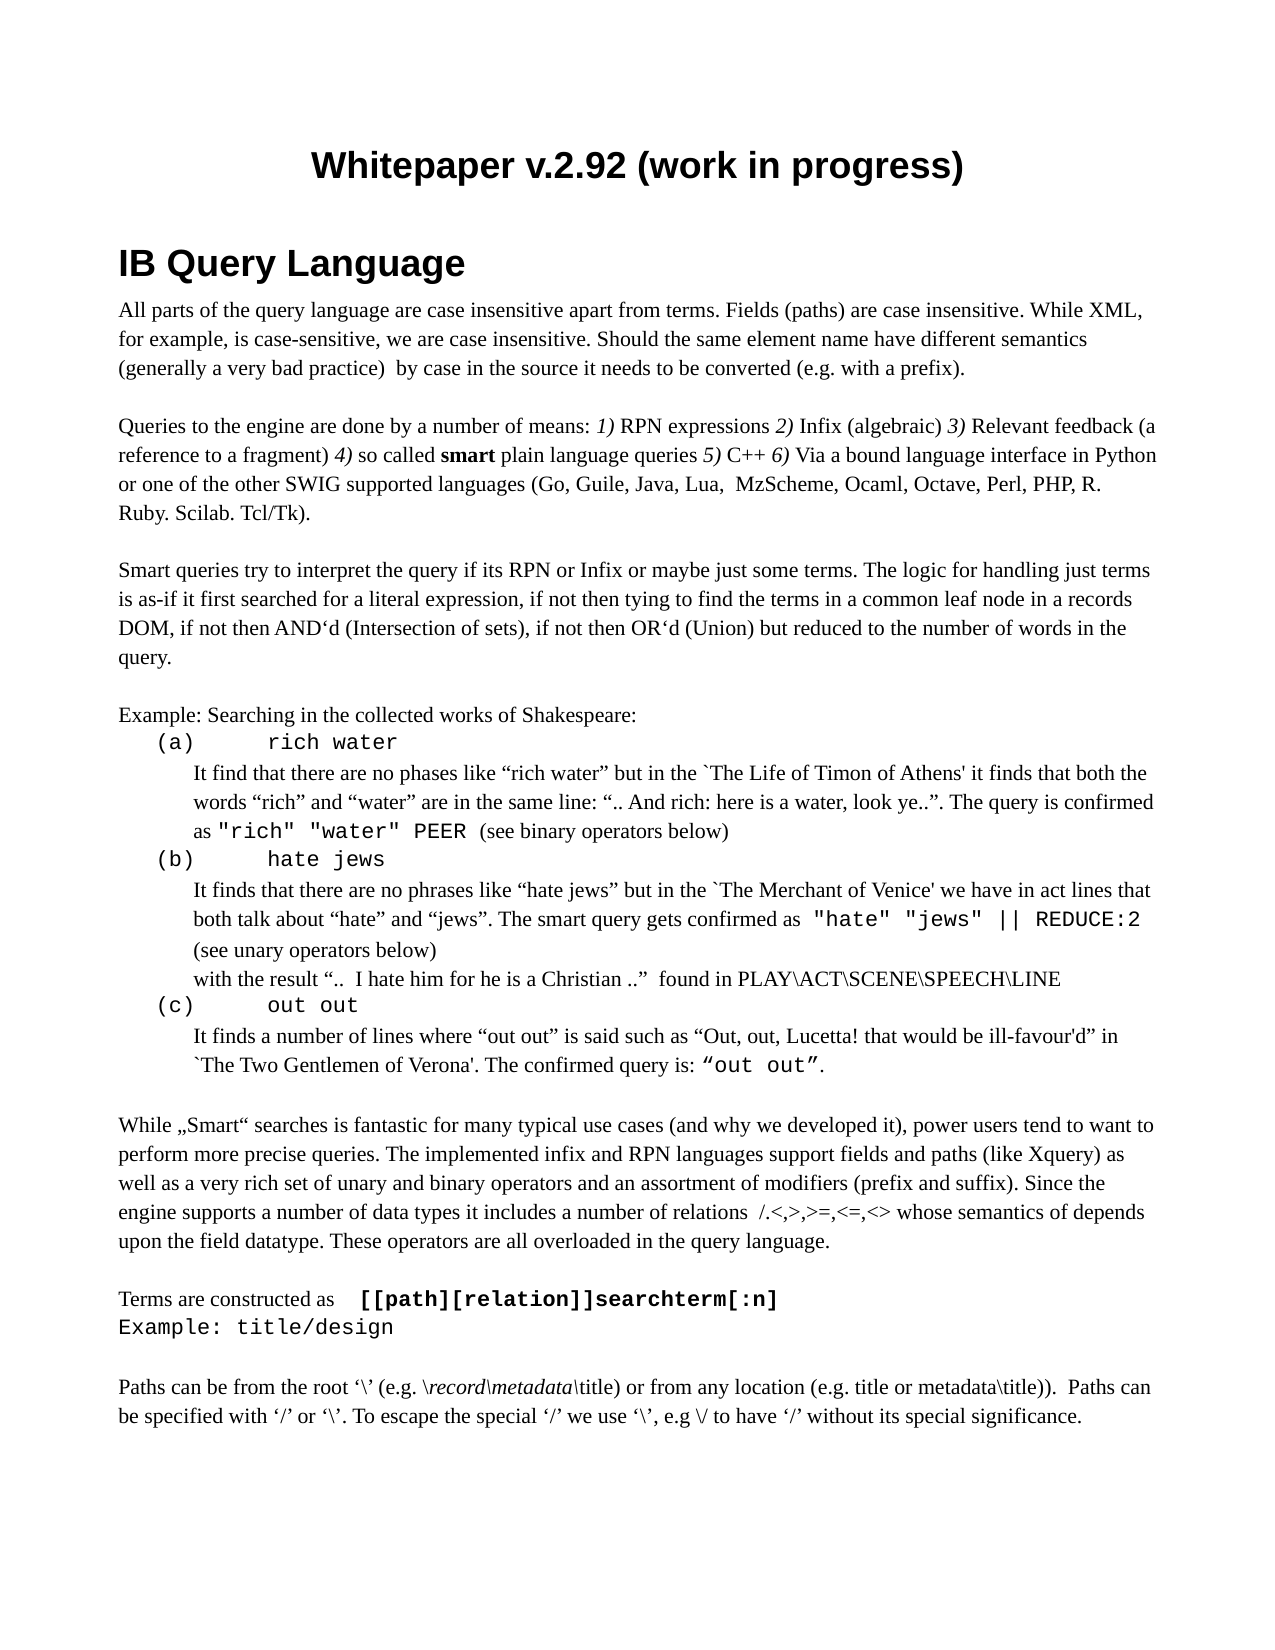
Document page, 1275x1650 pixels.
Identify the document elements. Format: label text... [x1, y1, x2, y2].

text Example: title/design [118, 1317, 1157, 1341]
text Smart queries try to interpret the query if its RPN or Infix or maybe just some terms. The logic for handling just terms is as-if it first searched for a literal expression, if not then tying to find the terms in a common leaf node in a records DOM, if not then AND‘d (Intersection of sets), if not then OR‘d (Union) but reduced to the number of words in the query. [118, 557, 1157, 669]
list It finds that there are no phrases like “hate jews” but in the `The Merchant of Venice' we have in act lines that both talk about “hate” and “jews”. The smart query gets confirmed as "hate" "jews" || REDUCE:2 (see unary operators below) [156, 877, 1157, 962]
list It find that there are no phases like “rich water” but in the `The Life of Timon of Athens' it finds that both the words “rich” and “water” are in the same line: “.. And rich: here is a water, look ye..”. The query is confirmed as "rich" "water" PEER (see binary operators below) [156, 760, 1157, 844]
text Terms are constructed as [[path][relation]]searchterm[:n] [118, 1286, 1157, 1313]
subtitle IB Query Language [118, 241, 1157, 284]
text Example: Searching in the collected works of Shakespeare: [118, 702, 1157, 727]
list It finds a number of lines where “out out” is said such as “Out, out, Lucetta! that would be ill-favour'd” in `The Two Gentlemen of Verona'. The confirmed query is: “out out”. [156, 1023, 1157, 1079]
text Queries to the engine are done by a number of means: 1) RPN expressions 2) Infix (algebraic) 3) Relevant feedback (a reference to a fragment) 4) so called smart plain language queries 5) C++ 6) Via a bound language interface in Python or one of the other SWIG supported languages (Go, Guile, Java, Lua, MzScheme, Ocaml, Octave, Perl, PHP, R. Ruby. Scilab. Tcl/Tk). [118, 413, 1157, 525]
text All parts of the query language are case insensitive apart from terms. Fields (paths) are case insensitive. While XML, for example, is case-sensitive, we are case insensitive. Should the same element name have different semantics (generally a very bad practice) by case in the source it needs to be converted (e.g. with a prefix). [118, 297, 1157, 380]
text While „Smart“ searches is fantastic for many typical use cases (and why we developed it), power users tend to want to perform more precise queries. The implemented infix and RPN languages support fields and paths (like Xquery) as well as a very rich set of unary and binary operators and an assortment of modifiers (prefix and suffix). Since the engine supports a number of data types it includes a number of relations /.<,>,>=,<=,<> whose semantics of depends upon the field datatype. These operators are all overloaded in the query language. [118, 1112, 1157, 1253]
list hate jews [156, 848, 1157, 873]
list out out [156, 994, 1157, 1019]
list with the result “.. I hate him for he is a Christian ..” found in PLAY\ACT\SCENE\SPEECH\LINE [156, 966, 1157, 991]
list rich water [156, 731, 1157, 756]
text Paths can be from the root ‘\’ (e.g. \record\metadata\title) or from any location (e.g. title or metadata\title)). Paths can be specified with ‘/’ or ‘\’. To escape the special ‘/’ we use ‘\’, e.g \/ to have ‘/’ without its special significance. [118, 1374, 1157, 1428]
